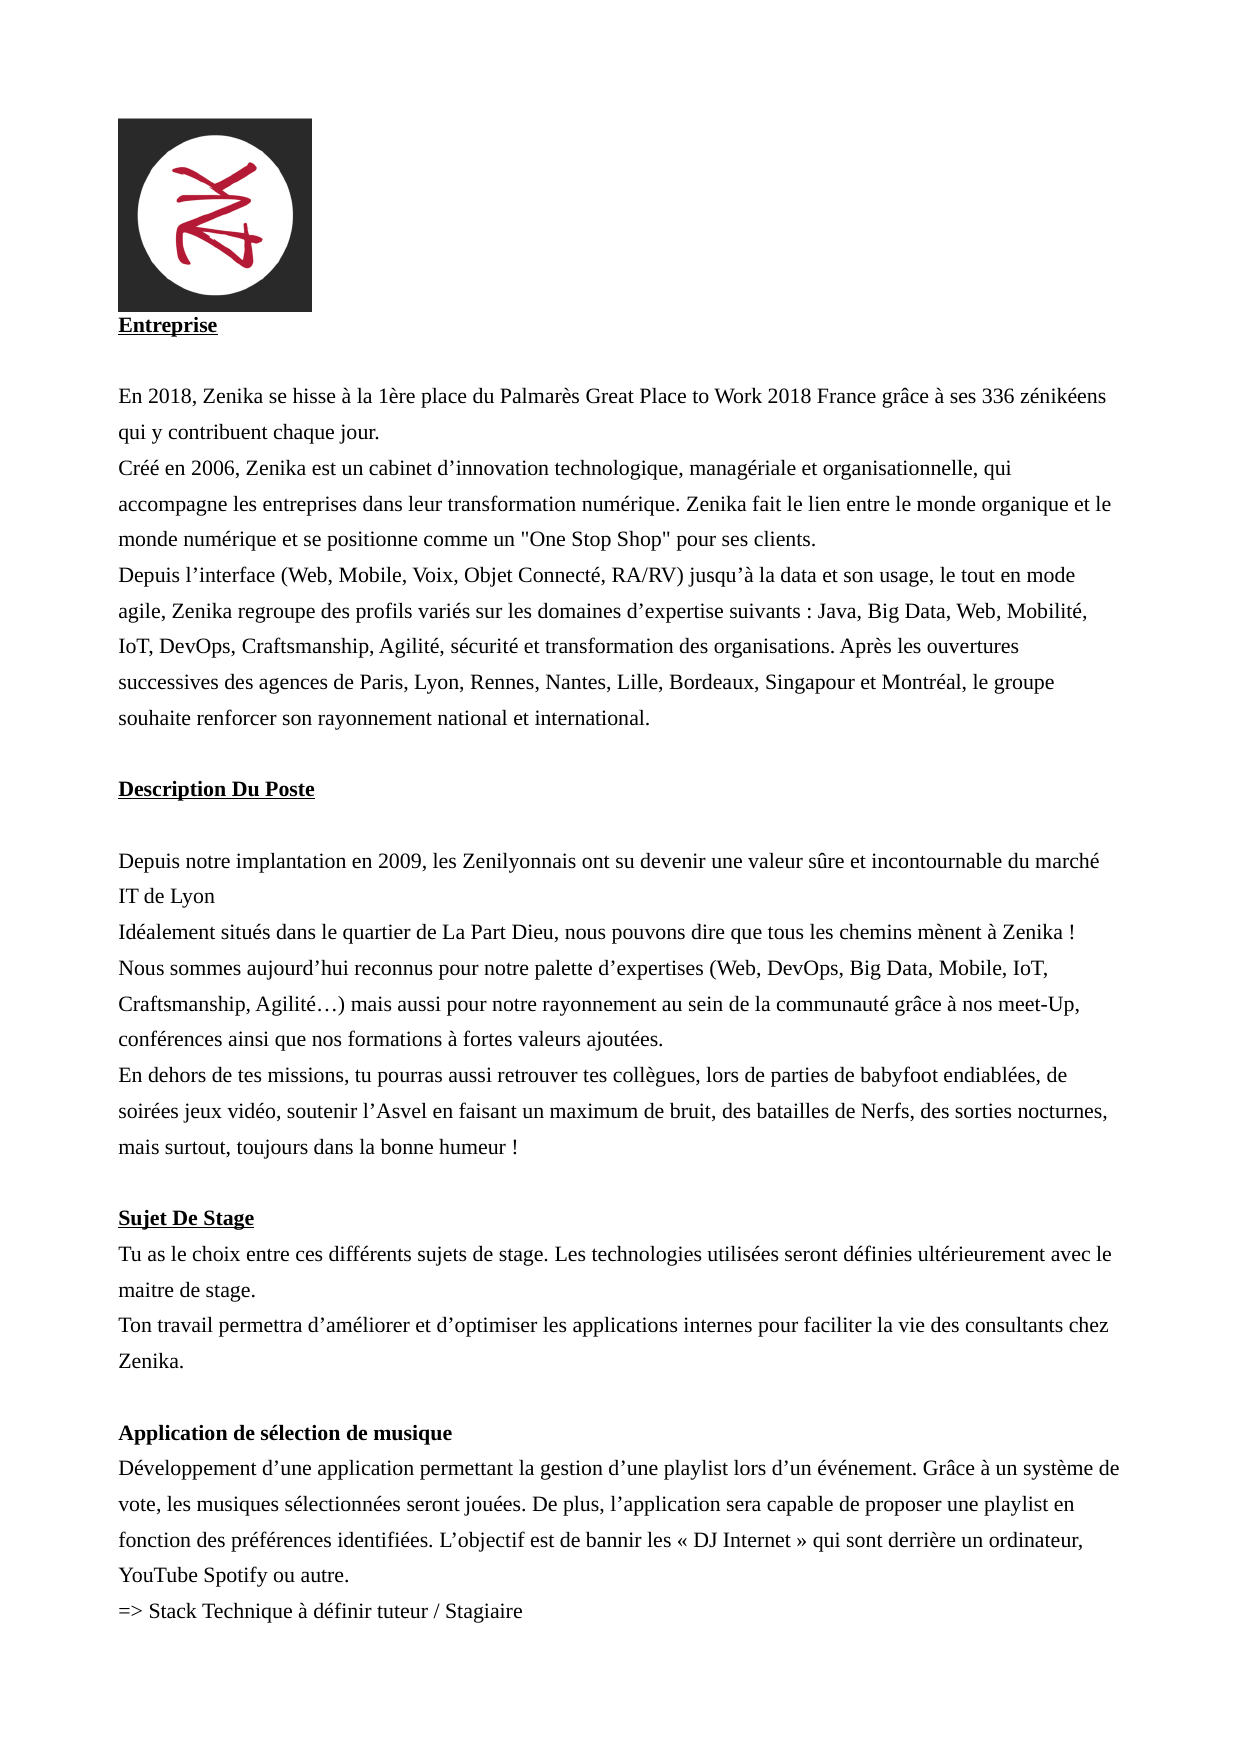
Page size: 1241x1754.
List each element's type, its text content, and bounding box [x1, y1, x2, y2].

text Entreprise En 2018, Zenika se hisse à la 1ère place du Palmarès Great Place to Work 2018 France grâce à ses 336 zénikéens qui y contribuent chaque jour. Créé en 2006, Zenika est un cabinet d’innovation technologique, managériale et organisationnelle, qui accompagne les entreprises dans leur transformation numérique. Zenika fait le lien entre le monde organique et le monde numérique et se positionne comme un "One Stop Shop" pour ses clients. Depuis l’interface (Web, Mobile, Voix, Objet Connecté, RA/RV) jusqu’à la data et son usage, le tout en mode agile, Zenika regroupe des profils variés sur les domaines d’expertise suivants : Java, Big Data, Web, Mobilité, IoT, DevOps, Craftsmanship, Agilité, sécurité et transformation des organisations. Après les ouvertures successives des agences de Paris, Lyon, Rennes, Nantes, Lille, Bordeaux, Singapour et Montréal, le groupe souhaite renforcer son rayonnement national et international. Description Du Poste Depuis notre implantation en 2009, les Zenilyonnais ont su devenir une valeur sûre et incontournable du marché IT de Lyon Idéalement situés dans le quartier de La Part Dieu, nous pouvons dire que tous les chemins mènent à Zenika ! Nous sommes aujourd’hui reconnus pour notre palette d’expertises (Web, DevOps, Big Data, Mobile, IoT, Craftsmanship, Agilité…) mais aussi pour notre rayonnement au sein de la communauté grâce à nos meet-Up, conférences ainsi que nos formations à fortes valeurs ajoutées. En dehors de tes missions, tu pourras aussi retrouver tes collègues, lors de parties de babyfoot endiablées, de soirées jeux vidéo, soutenir l’Asvel en faisant un maximum de bruit, des batailles de Nerfs, des sorties nocturnes, mais surtout, toujours dans la bonne humeur ! Sujet De Stage Tu as le choix entre ces différents sujets de stage. Les technologies utilisées seront définies ultérieurement avec le maitre de stage. Ton travail permettra d’améliorer et d’optimiser les applications internes pour faciliter la vie des consultants chez Zenika. Application de sélection de musique Développement d’une application permettant la gestion d’une playlist lors d’un événement. Grâce à un système de vote, les musiques sélectionnées seront jouées. De plus, l’application sera capable de proposer une playlist en fonction des préférences identifiées. L’objectif est de bannir les « DJ Internet » qui sont derrière un ordinateur, YouTube Spotify ou autre. => Stack Technique à définir tuteur / Stagiaire [118, 312, 1122, 1623]
picture [118, 118, 312, 312]
